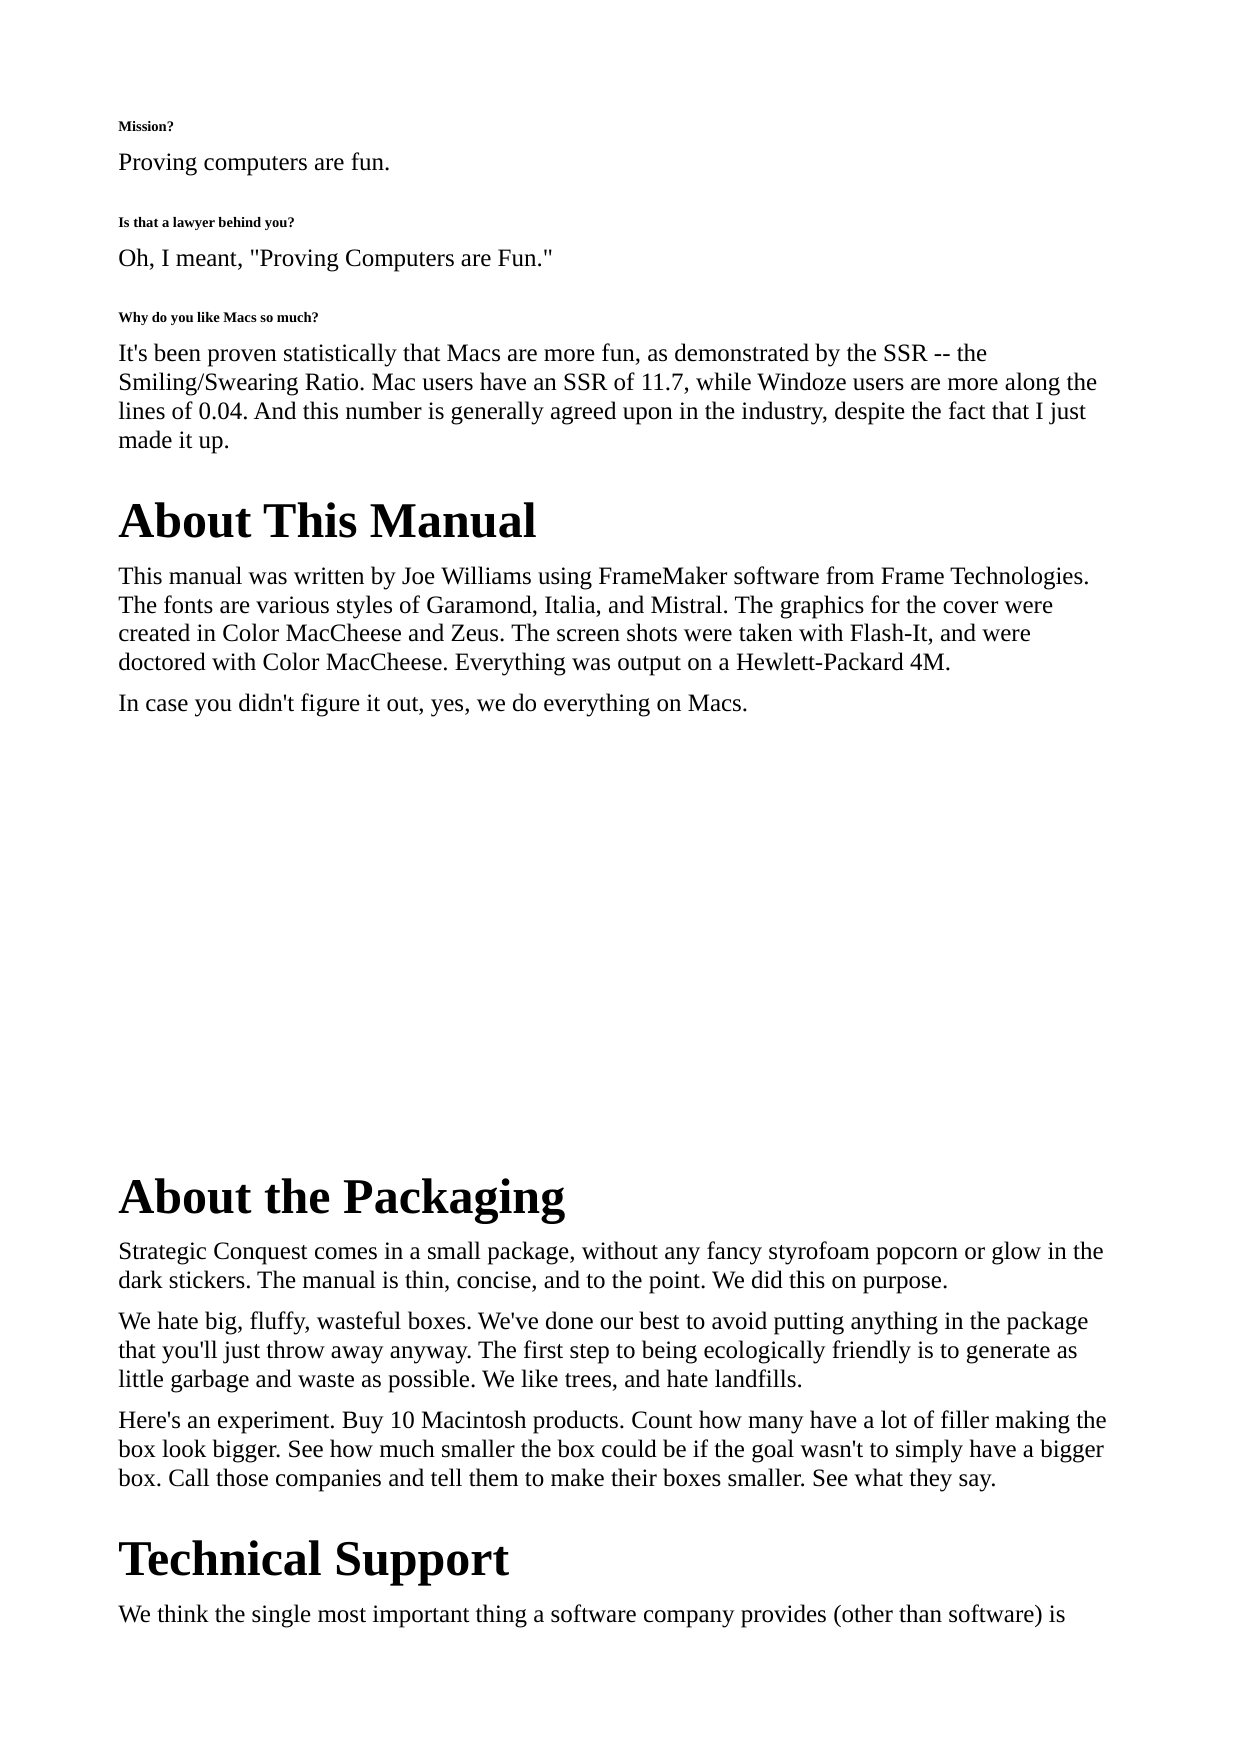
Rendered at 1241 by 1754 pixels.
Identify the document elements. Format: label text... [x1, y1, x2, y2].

subtitle Why do you like Macs so much? [118, 309, 1122, 326]
subtitle About the Packaging [118, 1166, 1122, 1224]
text Strategic Conquest comes in a small package, without any fancy styrofoam popcorn or glow in the dark stickers. The manual is thin, concise, and to the point. We did this on purpose. [118, 1236, 1122, 1294]
subtitle Is that a lawyer behind you? [118, 214, 1122, 230]
text Here's an experiment. Buy 10 Macintosh products. Count how many have a lot of filler making the box look bigger. See how much smaller the box could be if the goal wasn't to simply have a bigger box. Call those companies and tell them to make their boxes smaller. See what they say. [118, 1405, 1122, 1491]
text Oh, I meant, "Proving Computers are Fun." [118, 243, 1122, 272]
subtitle Mission? [118, 118, 1122, 135]
text In case you didn't figure it out, yes, we do everything on Macs. [118, 688, 1122, 717]
text We think the single most important thing a software company provides (other than software) is [118, 1599, 1122, 1628]
subtitle About This Manual [118, 491, 1122, 548]
text This manual was written by Joe Williams using FrameMaker software from Frame Technologies. The fonts are various styles of Garamond, Italia, and Mistral. The graphics for the cover were created in Color MacCheese and Zeus. The screen shots were taken with Flash-It, and were doctored with Color MacCheese. Everything was output on a Hewlett-Packard 4M. [118, 561, 1122, 676]
subtitle Technical Support [118, 1529, 1122, 1586]
text It's been proven statistically that Macs are more fun, as demonstrated by the SSR -- the Smiling/Swearing Ratio. Mac users have an SSR of 11.7, while Windoze users are more along the lines of 0.04. And this number is generally agreed upon in the industry, despite the fact that I just made it up. [118, 338, 1122, 453]
text We hate big, fluffy, wasteful boxes. We've done our best to avoid putting anything in the package that you'll just throw away anyway. The first step to being ecologically friendly is to generate as little garbage and waste as possible. We like trees, and hate landfills. [118, 1306, 1122, 1393]
text Proving computers are fun. [118, 147, 1122, 176]
